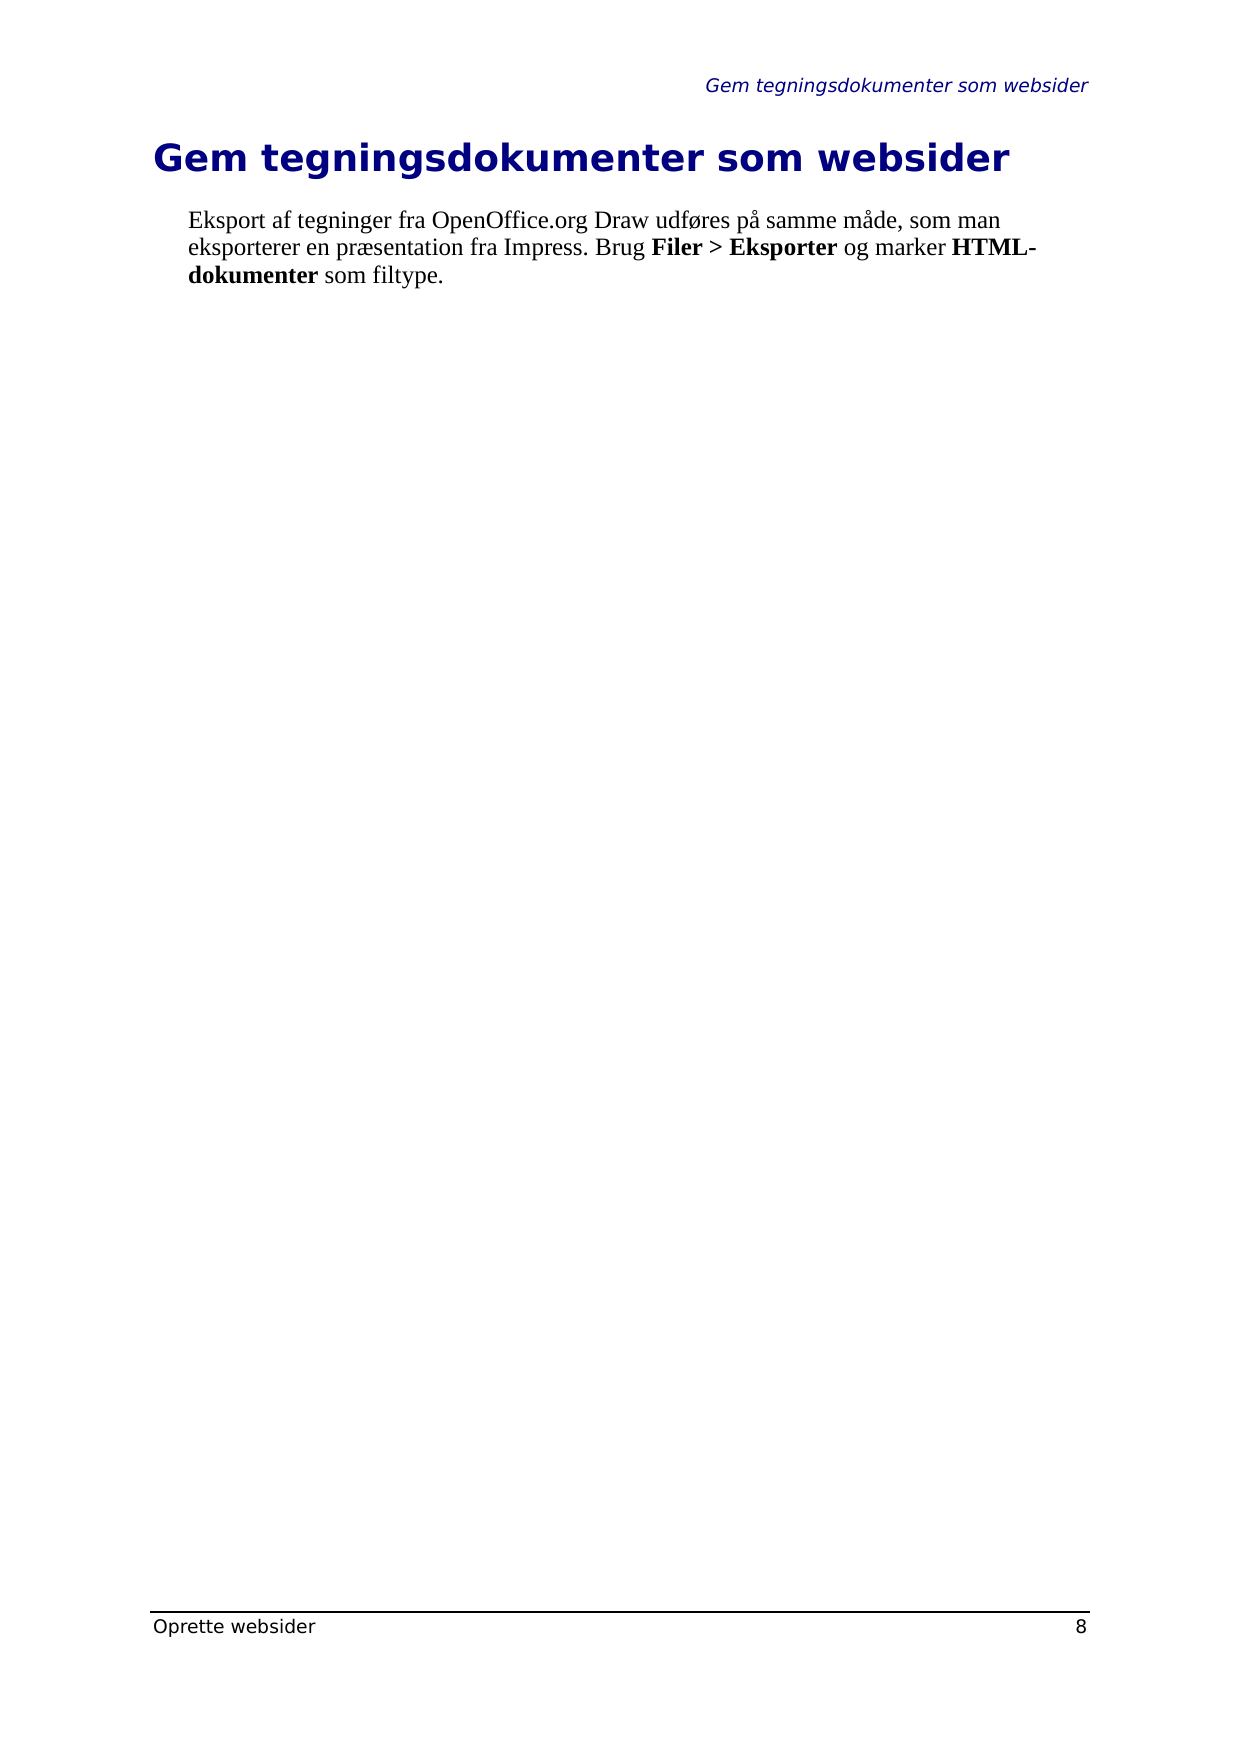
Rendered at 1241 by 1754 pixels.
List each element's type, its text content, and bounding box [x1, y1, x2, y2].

subtitle Gem tegningsdokumenter som websider [150, 134, 1090, 183]
text Eksport af tegninger fra OpenOffice.org Draw udføres på samme måde, som man eksporterer en præsentation fra Impress. Brug Filer > Eksporter og marker HTML-dokumenter som filtype. [188, 206, 1090, 289]
